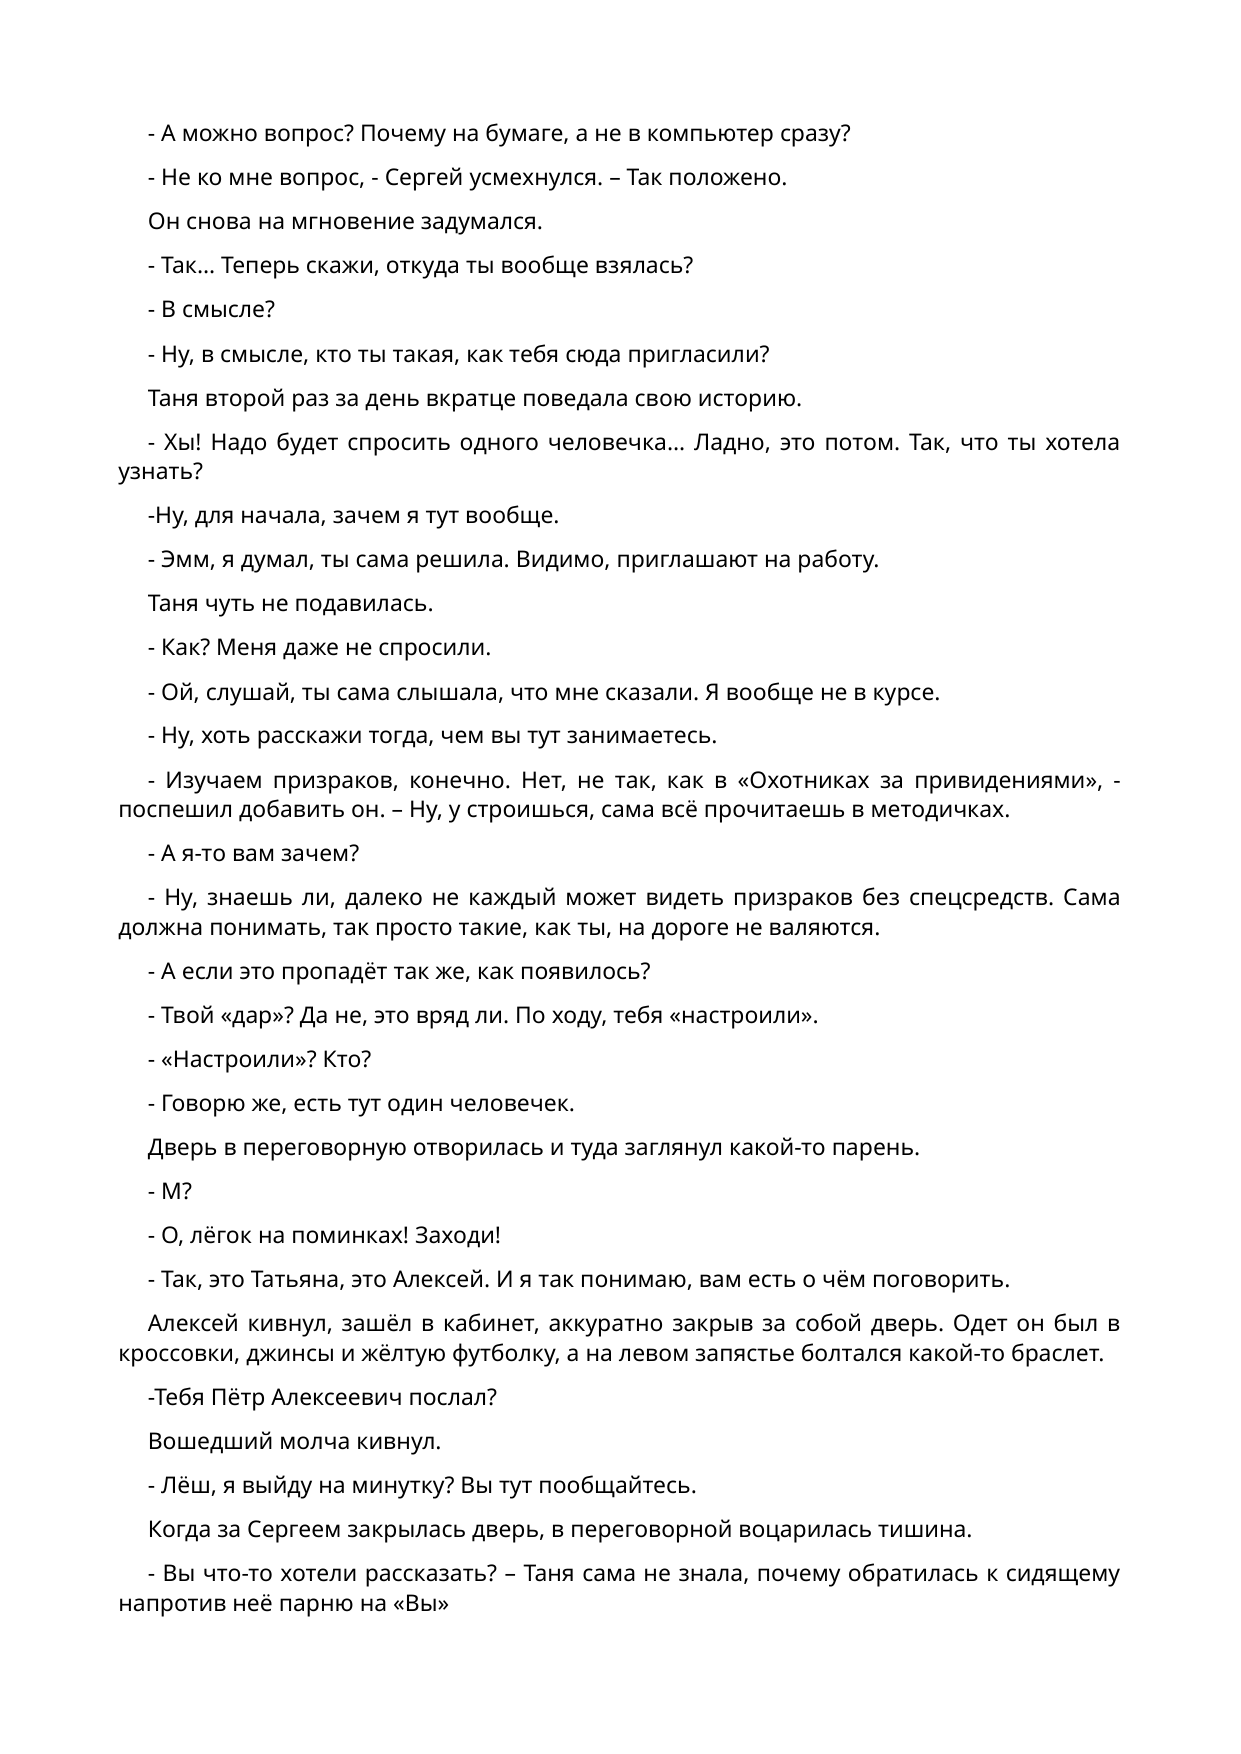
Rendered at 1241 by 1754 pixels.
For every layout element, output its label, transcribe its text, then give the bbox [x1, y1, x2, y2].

text -Тебя Пётр Алексеевич послал? [118, 1382, 1122, 1411]
text - Лёш, я выйду на минутку? Вы тут пообщайтесь. [118, 1470, 1122, 1499]
text - А можно вопрос? Почему на бумаге, а не в компьютер сразу? [118, 118, 1122, 148]
text - Говорю же, есть тут один человечек. [118, 1088, 1122, 1117]
text Таня чуть не подавилась. [118, 588, 1122, 618]
text - В смысле? [118, 294, 1122, 324]
text - Вы что-то хотели рассказать? – Таня сама не знала, почему обратилась к сидящему напротив неё парню на «Вы» [118, 1558, 1122, 1617]
text - Хы! Надо будет спросить одного человечка… Ладно, это потом. Так, что ты хотела узнать? [118, 427, 1122, 486]
text Таня второй раз за день вкратце поведала свою историю. [118, 382, 1122, 412]
text - «Настроили»? Кто? [118, 1044, 1122, 1073]
text - А если это пропадёт так же, как появилось? [118, 956, 1122, 985]
text Когда за Сергеем закрылась дверь, в переговорной воцарилась тишина. [118, 1514, 1122, 1543]
text - Ну, знаешь ли, далеко не каждый может видеть призраков без спецсредств. Сама должна понимать, так просто такие, как ты, на дороге не валяются. [118, 882, 1122, 941]
text - М? [118, 1176, 1122, 1205]
text - Твой «дар»? Да не, это вряд ли. По ходу, тебя «настроили». [118, 1000, 1122, 1029]
text - Не ко мне вопрос, - Сергей усмехнулся. – Так положено. [118, 162, 1122, 192]
text Алексей кивнул, зашёл в кабинет, аккуратно закрыв за собой дверь. Одет он был в кроссовки, джинсы и жёлтую футболку, а на левом запястье болтался какой-то браслет. [118, 1308, 1122, 1367]
text - А я-то вам зачем? [118, 838, 1122, 867]
text - Как? Меня даже не спросили. [118, 632, 1122, 662]
text Дверь в переговорную отворилась и туда заглянул какой-то парень. [118, 1132, 1122, 1161]
text - Ой, слушай, ты сама слышала, что мне сказали. Я вообще не в курсе. [118, 676, 1122, 706]
text -Ну, для начала, зачем я тут вообще. [118, 500, 1122, 529]
text - Так, это Татьяна, это Алексей. И я так понимаю, вам есть о чём поговорить. [118, 1264, 1122, 1293]
text - Ну, хоть расскажи тогда, чем вы тут занимаетесь. [118, 720, 1122, 750]
text - Эмм, я думал, ты сама решила. Видимо, приглашают на работу. [118, 544, 1122, 574]
text - Изучаем призраков, конечно. Нет, не так, как в «Охотниках за привидениями», - поспешил добавить он. – Ну, у строишься, сама всё прочитаешь в методичках. [118, 764, 1122, 823]
text Он снова на мгновение задумался. [118, 206, 1122, 236]
text Вошедший молча кивнул. [118, 1426, 1122, 1455]
text - О, лёгок на поминках! Заходи! [118, 1220, 1122, 1249]
text - Ну, в смысле, кто ты такая, как тебя сюда пригласили? [118, 338, 1122, 368]
text - Так… Теперь скажи, откуда ты вообще взялась? [118, 250, 1122, 280]
